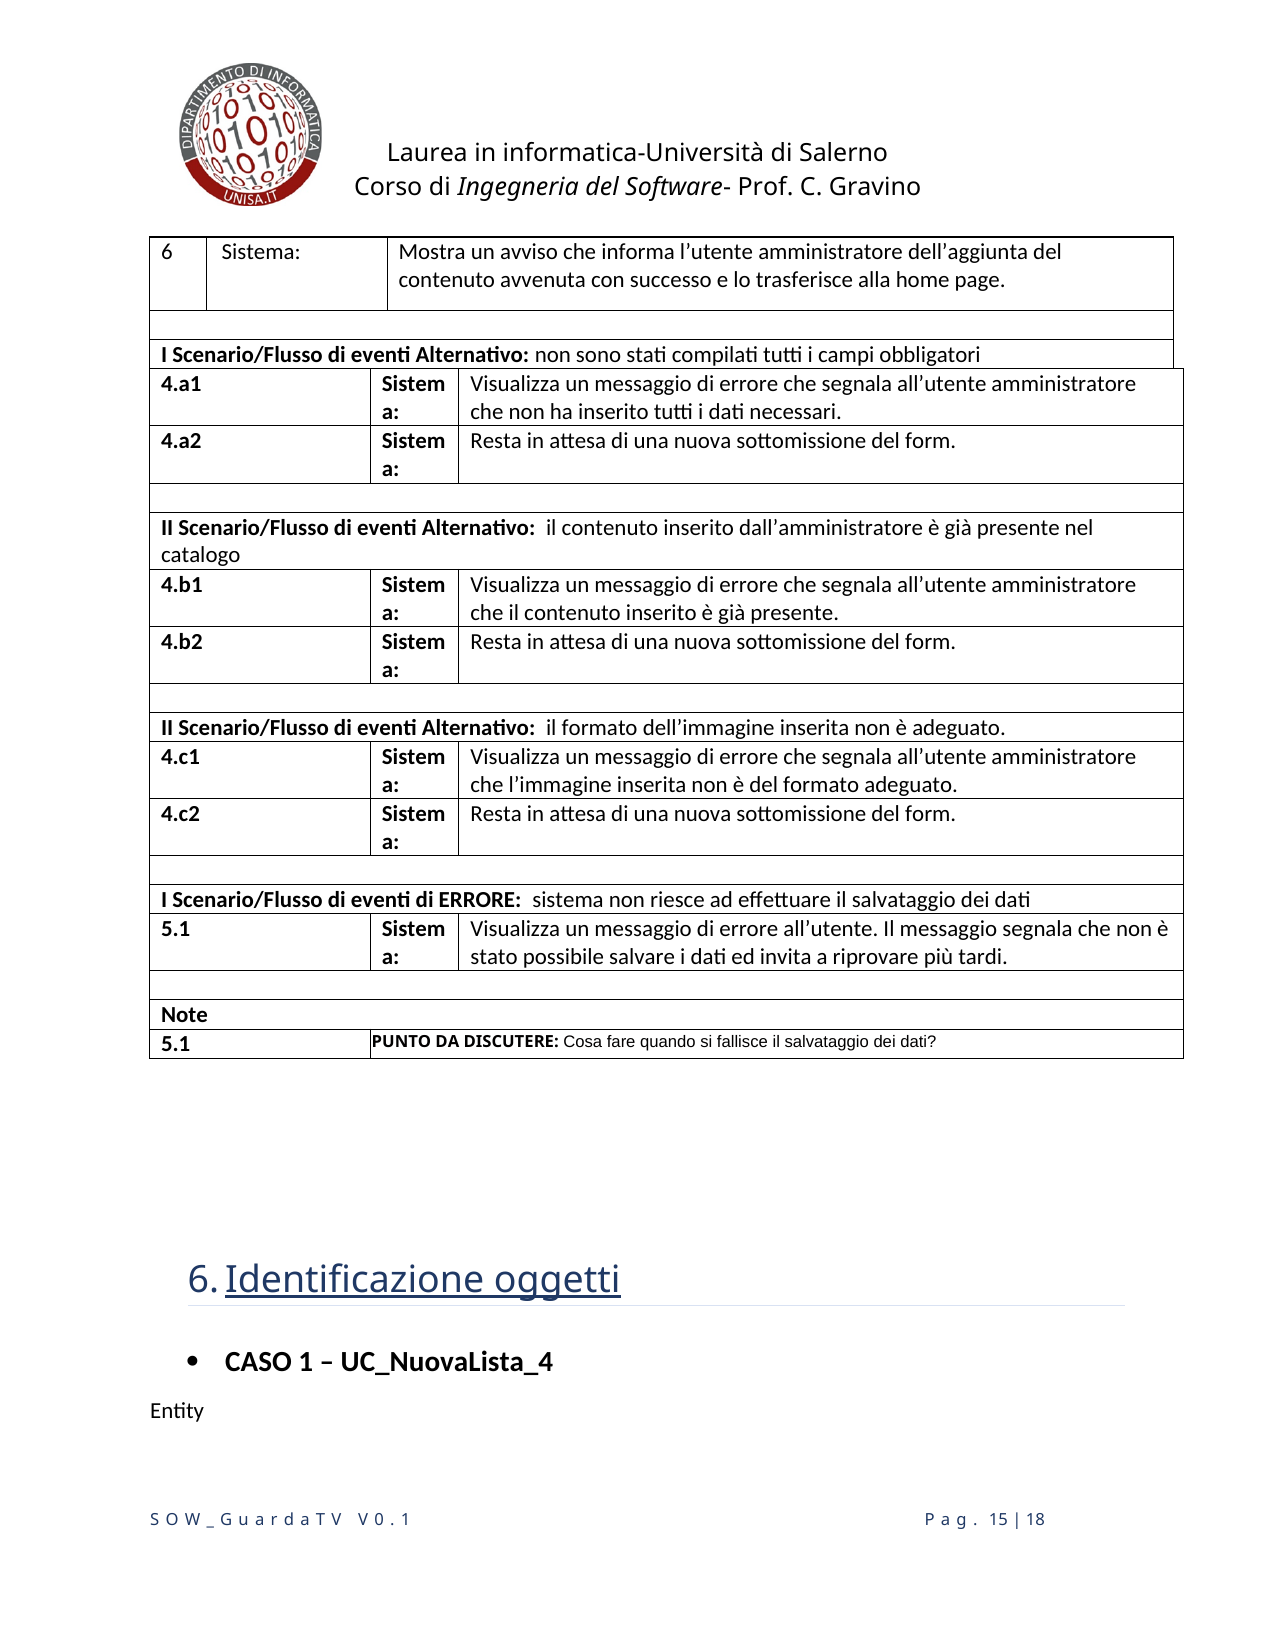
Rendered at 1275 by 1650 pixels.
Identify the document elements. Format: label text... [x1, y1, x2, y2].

table_cell 4.a1 [150, 369, 370, 425]
table_cell [150, 684, 1183, 712]
table_cell Sistema: [371, 426, 458, 482]
table_cell Sistema: [207, 238, 387, 310]
list CASO 1 – UC_NuovaLista_4 [187, 1343, 1125, 1379]
table_cell II Scenario/Flusso di eventi Alternativo: il contenuto inserito dall’amministratore è già presente nel catalogo [150, 513, 1183, 569]
table_cell Mostra un avviso che informa l’utente amministratore dell’aggiunta del contenuto avvenuta con successo e lo trasferisce alla home page. [388, 238, 1173, 310]
table_cell Resta in attesa di una nuova sottomissione del form. [459, 426, 1183, 482]
table_cell Sistema: [371, 742, 458, 798]
table_cell 4.b2 [150, 627, 370, 683]
table_cell 5.1 [150, 1030, 370, 1057]
table_cell Sistema: [371, 369, 458, 425]
table_cell 5.1 [150, 914, 370, 970]
table_cell I Scenario/Flusso di eventi di ERRORE: sistema non riesce ad effettuare il salvataggio dei dati [150, 885, 1183, 913]
table_cell 4.c1 [150, 742, 370, 798]
text Entity [150, 1396, 1125, 1424]
table_cell 4.b1 [150, 570, 370, 626]
table_cell [1174, 339, 1183, 368]
table_cell Resta in attesa di una nuova sottomissione del form. [459, 799, 1183, 855]
table_cell I Scenario/Flusso di eventi Alternativo: non sono stati compilati tutti i campi obbligatori [150, 340, 1173, 368]
table_cell Visualizza un messaggio di errore che segnala all’utente amministratore che il contenuto inserito è già presente. [459, 570, 1183, 626]
table_cell Note [150, 1000, 1183, 1028]
list Identificazione oggetti [187, 1252, 1125, 1306]
table_cell Resta in attesa di una nuova sottomissione del form. [459, 627, 1183, 683]
table_cell Sistema: [371, 570, 458, 626]
table_cell Visualizza un messaggio di errore che segnala all’utente amministratore che non ha inserito tutti i dati necessari. [459, 369, 1183, 425]
table_cell [1174, 310, 1183, 339]
table_cell [1174, 236, 1183, 310]
table_cell 4.c2 [150, 799, 370, 855]
table_cell [150, 311, 1173, 339]
table_cell [150, 484, 1183, 512]
table_cell PUNTO DA DISCUTERE: Cosa fare quando si fallisce il salvataggio dei dati? [371, 1030, 1183, 1057]
table_cell Sistema: [371, 914, 458, 970]
table_cell [150, 856, 1183, 884]
table_cell 6 [150, 238, 206, 310]
table_cell [150, 971, 1183, 999]
table_cell Sistema: [371, 799, 458, 855]
table_cell Visualizza un messaggio di errore all’utente. Il messaggio segnala che non è stato possibile salvare i dati ed invita a riprovare più tardi. [459, 914, 1183, 970]
table_cell II Scenario/Flusso di eventi Alternativo: il formato dell’immagine inserita non è adeguato. [150, 713, 1183, 741]
table_cell 4.a2 [150, 426, 370, 482]
table_cell Sistema: [371, 627, 458, 683]
table_cell Visualizza un messaggio di errore che segnala all’utente amministratore che l’immagine inserita non è del formato adeguato. [459, 742, 1183, 798]
